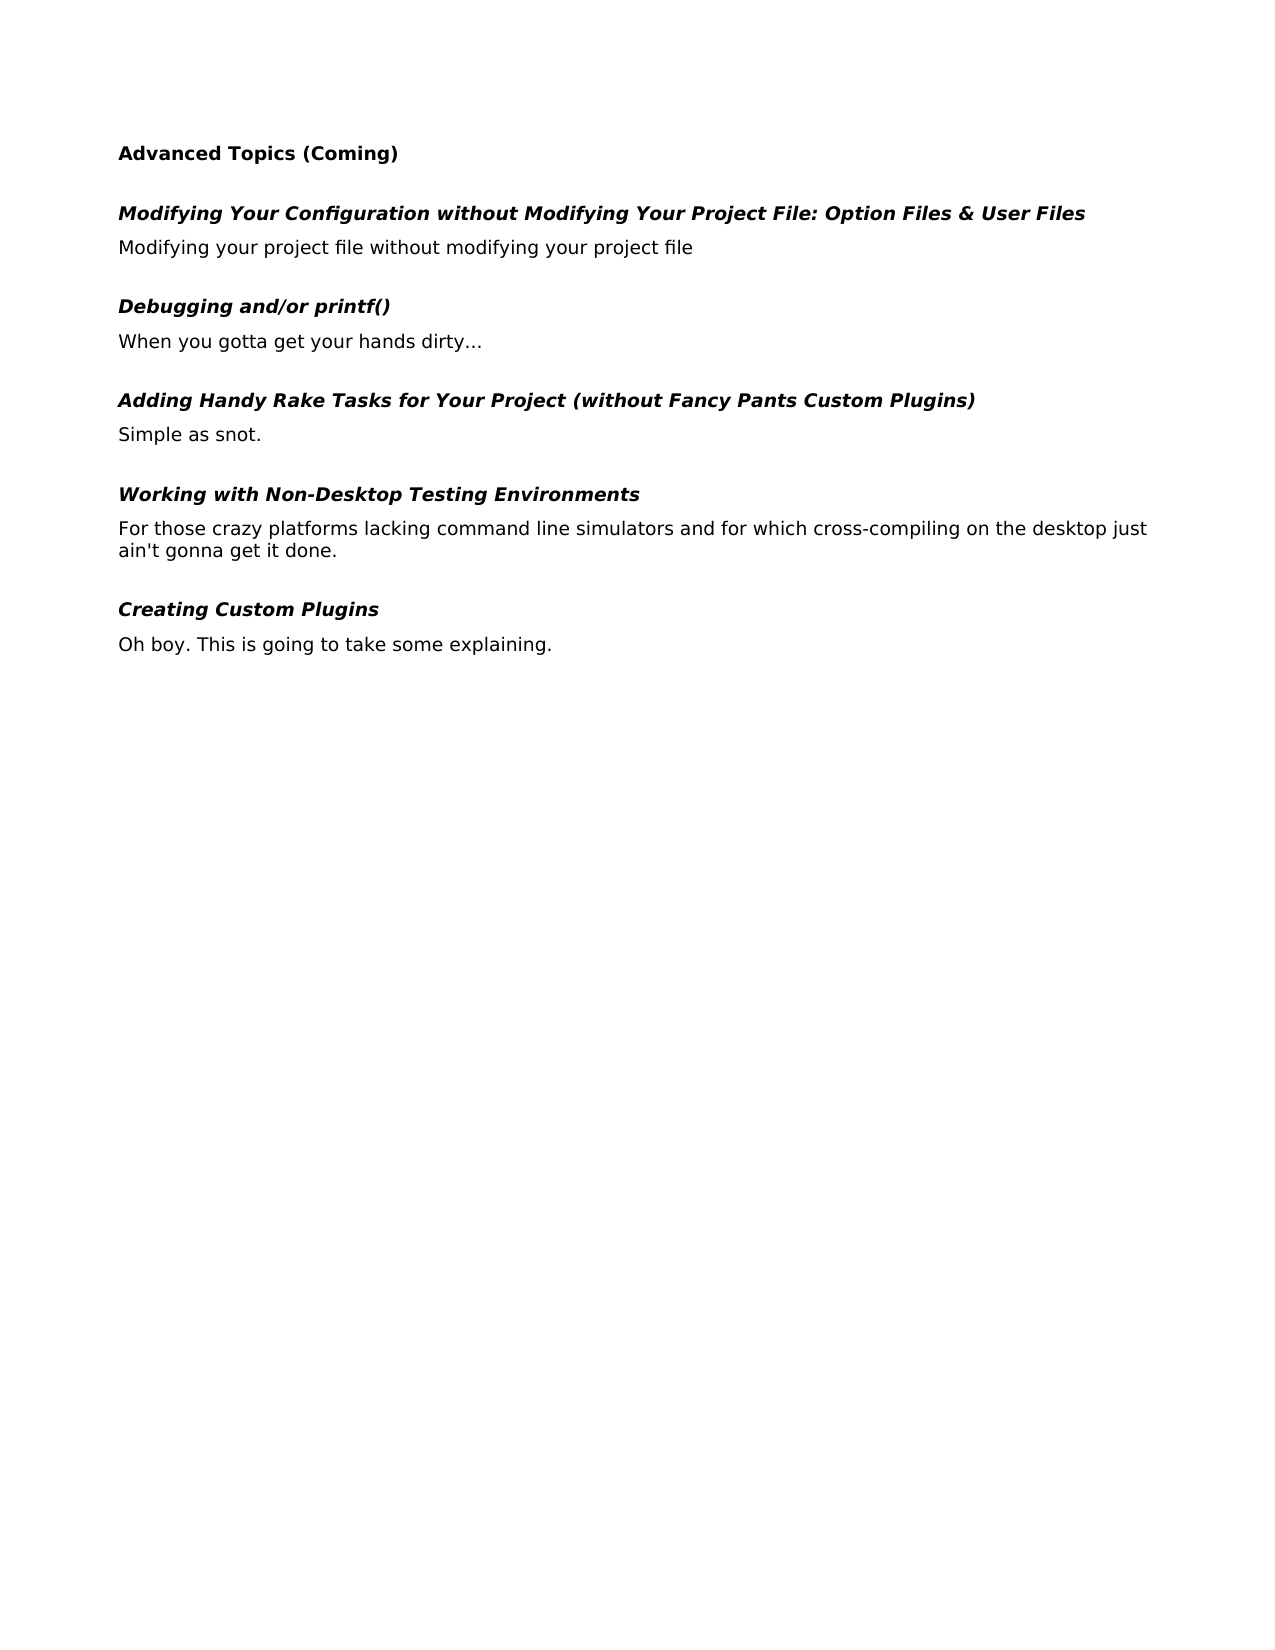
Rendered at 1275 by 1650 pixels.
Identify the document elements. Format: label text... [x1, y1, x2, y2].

text Oh boy. This is going to take some explaining. [118, 634, 1157, 656]
text Simple as snot. [118, 424, 1157, 446]
text Modifying your project file without modifying your project file [118, 237, 1157, 259]
text For those crazy platforms lacking command line simulators and for which cross-compiling on the desktop just ain't gonna get it done. [118, 518, 1157, 562]
subtitle Debugging and/or printf() [118, 296, 1157, 318]
subtitle Advanced Topics (Coming) [118, 143, 1157, 165]
subtitle Adding Handy Rake Tasks for Your Project (without Fancy Pants Custom Plugins) [118, 390, 1157, 412]
subtitle Modifying Your Configuration without Modifying Your Project File: Option Files & User Files [118, 202, 1157, 224]
subtitle Working with Non-Desktop Testing Environments [118, 484, 1157, 506]
text When you gotta get your hands dirty... [118, 331, 1157, 352]
subtitle Creating Custom Plugins [118, 599, 1157, 621]
